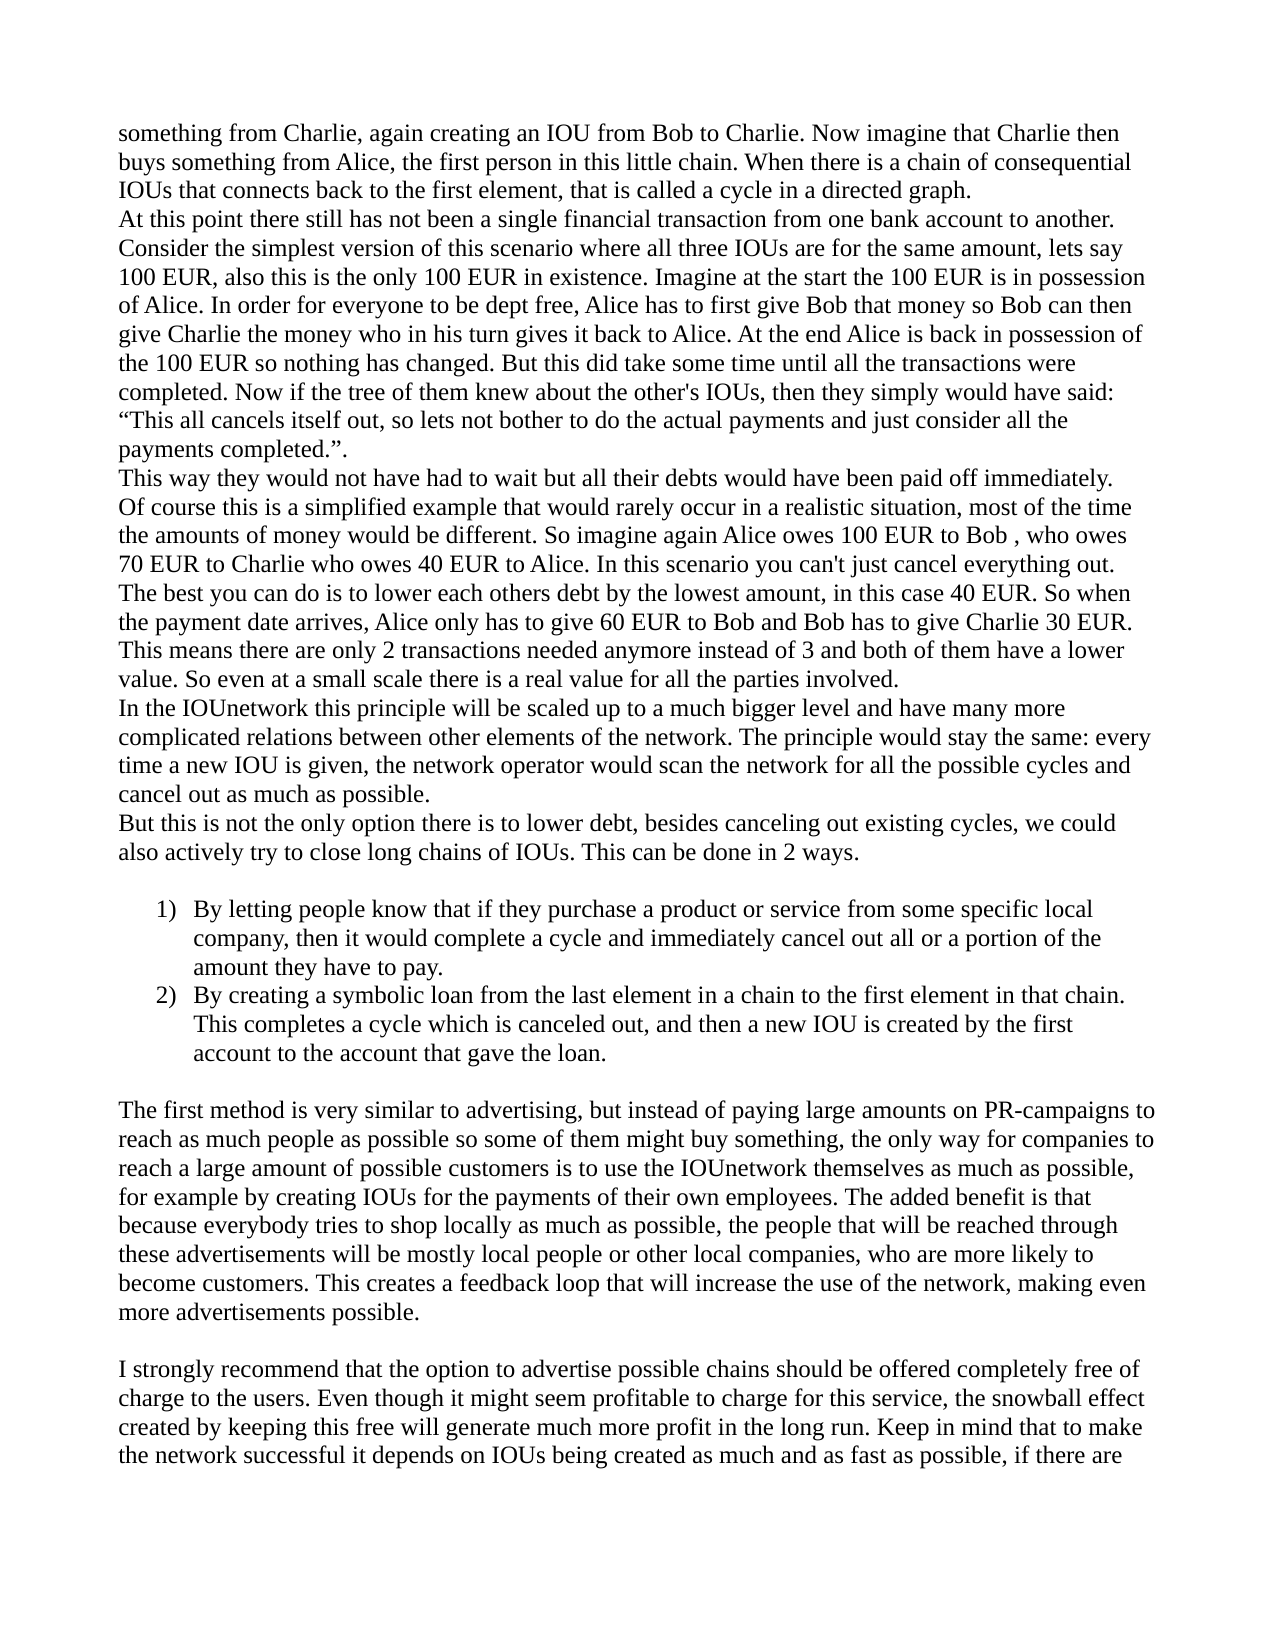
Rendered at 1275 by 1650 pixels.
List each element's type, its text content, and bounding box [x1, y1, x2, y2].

text something from Charlie, again creating an IOU from Bob to Charlie. Now imagine that Charlie then buys something from Alice, the first person in this little chain. When there is a chain of consequential IOUs that connects back to the first element, that is called a cycle in a directed graph. [118, 118, 1157, 204]
text I strongly recommend that the option to advertise possible chains should be offered completely free of charge to the users. Even though it might seem profitable to charge for this service, the snowball effect created by keeping this free will generate much more profit in the long run. Keep in mind that to make the network successful it depends on IOUs being created as much and as fast as possible, if there are [118, 1354, 1157, 1469]
text In the IOUnetwork this principle will be scaled up to a much bigger level and have many more complicated relations between other elements of the network. The principle would stay the same: every time a new IOU is given, the network operator would scan the network for all the possible cycles and cancel out as much as possible. [118, 693, 1157, 808]
text This way they would not have had to wait but all their debts would have been paid off immediately. [118, 463, 1157, 492]
text Consider the simplest version of this scenario where all three IOUs are for the same amount, lets say 100 EUR, also this is the only 100 EUR in existence. Imagine at the start the 100 EUR is in possession of Alice. In order for everyone to be dept free, Alice has to first give Bob that money so Bob can then give Charlie the money who in his turn gives it back to Alice. At the end Alice is back in possession of the 100 EUR so nothing has changed. But this did take some time until all the transactions were completed. Now if the tree of them knew about the other's IOUs, then they simply would have said: “This all cancels itself out, so lets not bother to do the actual payments and just consider all the payments completed.”. [118, 233, 1157, 463]
text At this point there still has not been a single financial transaction from one bank account to another. [118, 204, 1157, 233]
list By letting people know that if they purchase a product or service from some specific local company, then it would complete a cycle and immediately cancel out all or a portion of the amount they have to pay. [156, 894, 1157, 981]
text But this is not the only option there is to lower debt, besides canceling out existing cycles, we could also actively try to close long chains of IOUs. This can be done in 2 ways. [118, 808, 1157, 866]
text Of course this is a simplified example that would rarely occur in a realistic situation, most of the time the amounts of money would be different. So imagine again Alice owes 100 EUR to Bob , who owes 70 EUR to Charlie who owes 40 EUR to Alice. In this scenario you can't just cancel everything out. The best you can do is to lower each others debt by the lowest amount, in this case 40 EUR. So when the payment date arrives, Alice only has to give 60 EUR to Bob and Bob has to give Charlie 30 EUR. This means there are only 2 transactions needed anymore instead of 3 and both of them have a lower value. So even at a small scale there is a real value for all the parties involved. [118, 492, 1157, 693]
text The first method is very similar to advertising, but instead of paying large amounts on PR-campaigns to reach as much people as possible so some of them might buy something, the only way for companies to reach a large amount of possible customers is to use the IOUnetwork themselves as much as possible, for example by creating IOUs for the payments of their own employees. The added benefit is that because everybody tries to shop locally as much as possible, the people that will be reached through these advertisements will be mostly local people or other local companies, who are more likely to become customers. This creates a feedback loop that will increase the use of the network, making even more advertisements possible. [118, 1096, 1157, 1326]
list By creating a symbolic loan from the last element in a chain to the first element in that chain. This completes a cycle which is canceled out, and then a new IOU is created by the first account to the account that gave the loan. [156, 981, 1157, 1067]
